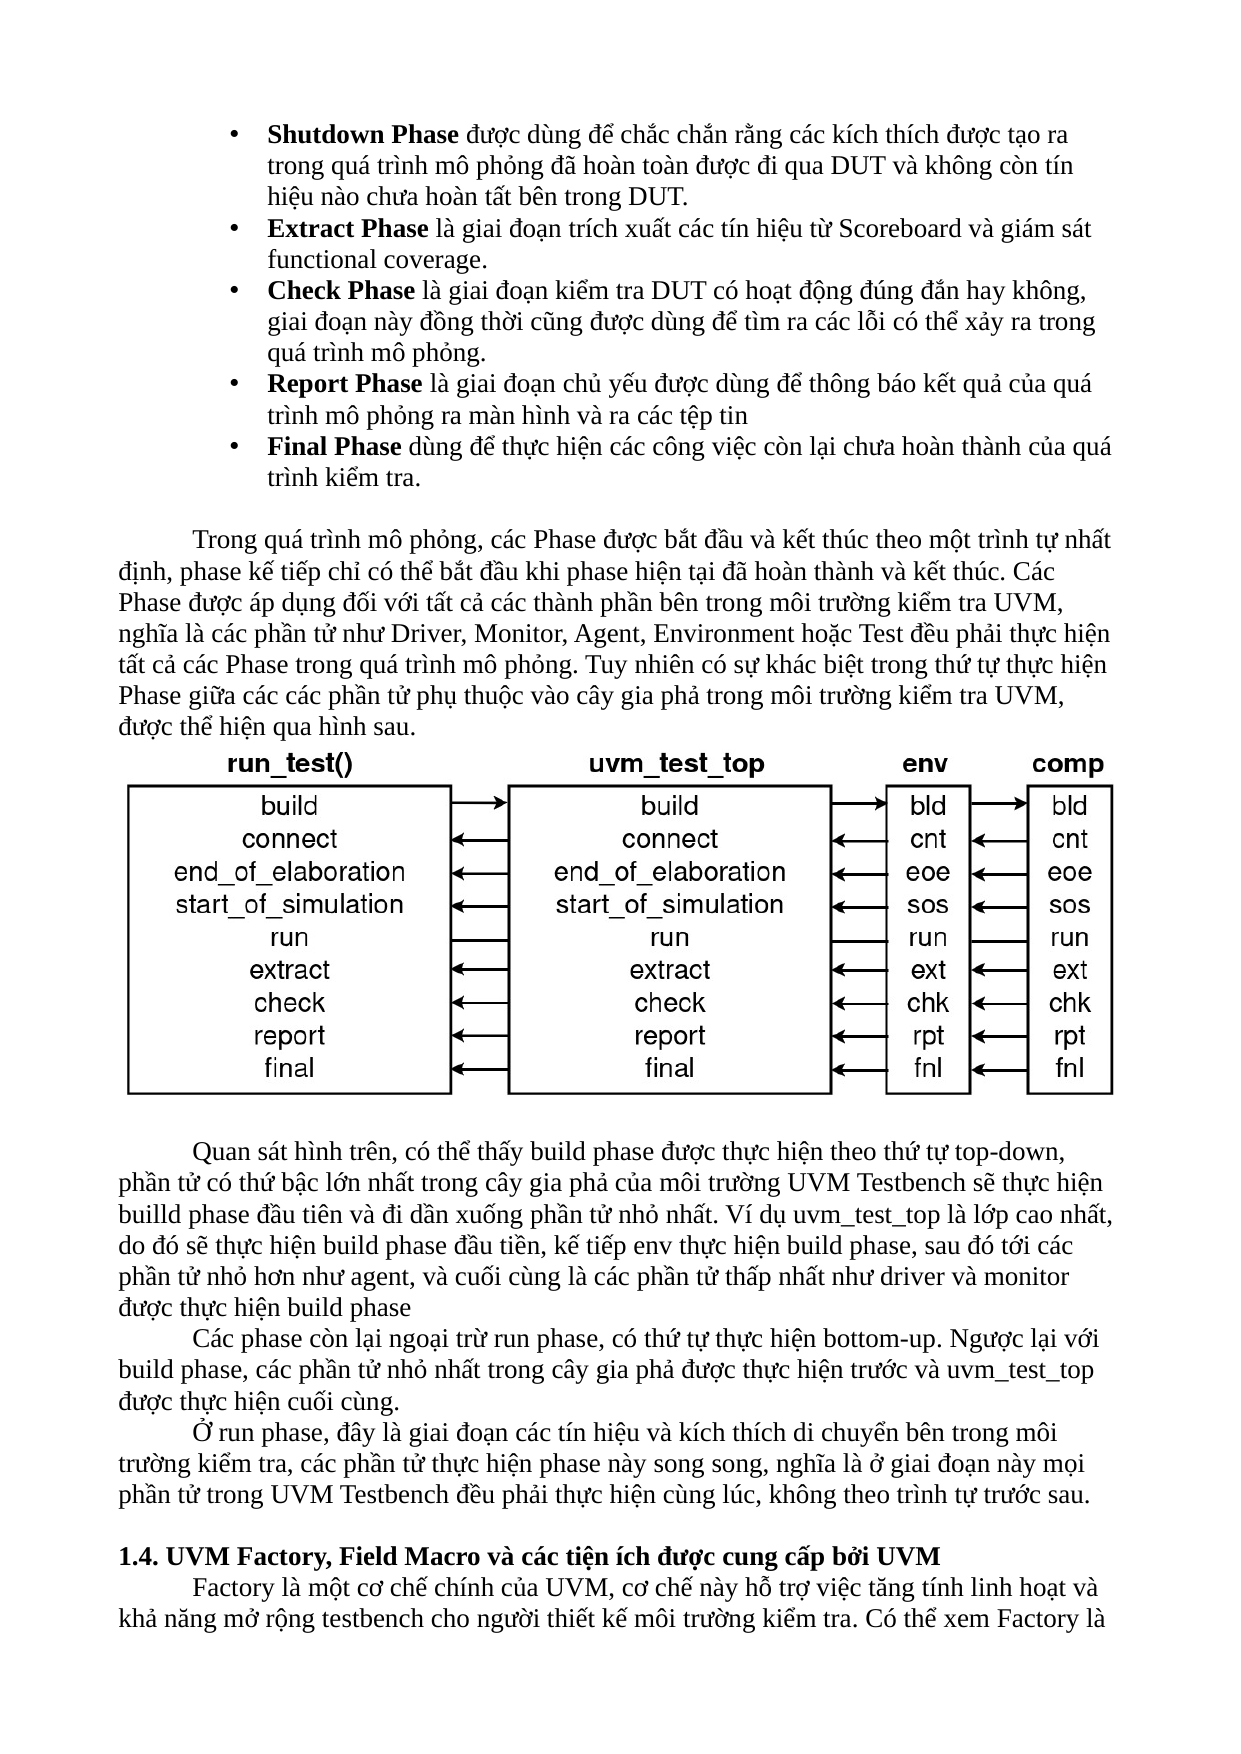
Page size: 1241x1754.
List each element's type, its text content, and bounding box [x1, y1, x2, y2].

list Report Phase là giai đoạn chủ yếu được dùng để thông báo kết quả của quá trình mô phỏng ra màn hình và ra các tệp tin [229, 368, 1122, 430]
picture [118, 741, 1123, 1105]
list Final Phase dùng để thực hiện các công việc còn lại chưa hoàn thành của quá trình kiểm tra. [229, 430, 1122, 492]
list Extract Phase là giai đoạn trích xuất các tín hiệu từ Scoreboard và giám sát functional coverage. [229, 212, 1122, 274]
text Các phase còn lại ngoại trừ run phase, có thứ tự thực hiện bottom-up. Ngược lại với build phase, các phần tử nhỏ nhất trong cây gia phả được thực hiện trước và uvm_test_top được thực hiện cuối cùng. [118, 1322, 1122, 1416]
text 1.4. UVM Factory, Field Macro và các tiện ích được cung cấp bởi UVM [118, 1540, 1122, 1571]
text Trong quá trình mô phỏng, các Phase được bắt đầu và kết thúc theo một trình tự nhất định, phase kế tiếp chỉ có thể bắt đầu khi phase hiện tại đã hoàn thành và kết thúc. Các Phase được áp dụng đối với tất cả các thành phần bên trong môi trường kiểm tra UVM, nghĩa là các phần tử như Driver, Monitor, Agent, Environment hoặc Test đều phải thực hiện tất cả các Phase trong quá trình mô phỏng. Tuy nhiên có sự khác biệt trong thứ tự thực hiện Phase giữa các các phần tử phụ thuộc vào cây gia phả trong môi trường kiểm tra UVM, được thể hiện qua hình sau. [118, 523, 1122, 741]
list Check Phase là giai đoạn kiểm tra DUT có hoạt động đúng đắn hay không, giai đoạn này đồng thời cũng được dùng để tìm ra các lỗi có thể xảy ra trong quá trình mô phỏng. [229, 274, 1122, 368]
text Ở run phase, đây là giai đoạn các tín hiệu và kích thích di chuyển bên trong môi trường kiểm tra, các phần tử thực hiện phase này song song, nghĩa là ở giai đoạn này mọi phần tử trong UVM Testbench đều phải thực hiện cùng lúc, không theo trình tự trước sau. [118, 1416, 1122, 1509]
text Quan sát hình trên, có thể thấy build phase được thực hiện theo thứ tự top-down, phần tử có thứ bậc lớn nhất trong cây gia phả của môi trường UVM Testbench sẽ thực hiện builld phase đầu tiên và đi dần xuống phần tử nhỏ nhất. Ví dụ uvm_test_top là lớp cao nhất, do đó sẽ thực hiện build phase đầu tiền, kế tiếp env thực hiện build phase, sau đó tới các phần tử nhỏ hơn như agent, và cuối cùng là các phần tử thấp nhất như driver và monitor được thực hiện build phase [118, 1135, 1122, 1322]
text Factory là một cơ chế chính của UVM, cơ chế này hỗ trợ việc tăng tính linh hoạt và khả năng mở rộng testbench cho người thiết kế môi trường kiểm tra. Có thể xem Factory là [118, 1571, 1122, 1634]
list Shutdown Phase được dùng để chắc chắn rằng các kích thích được tạo ra trong quá trình mô phỏng đã hoàn toàn được đi qua DUT và không còn tín hiệu nào chưa hoàn tất bên trong DUT. [229, 118, 1122, 212]
